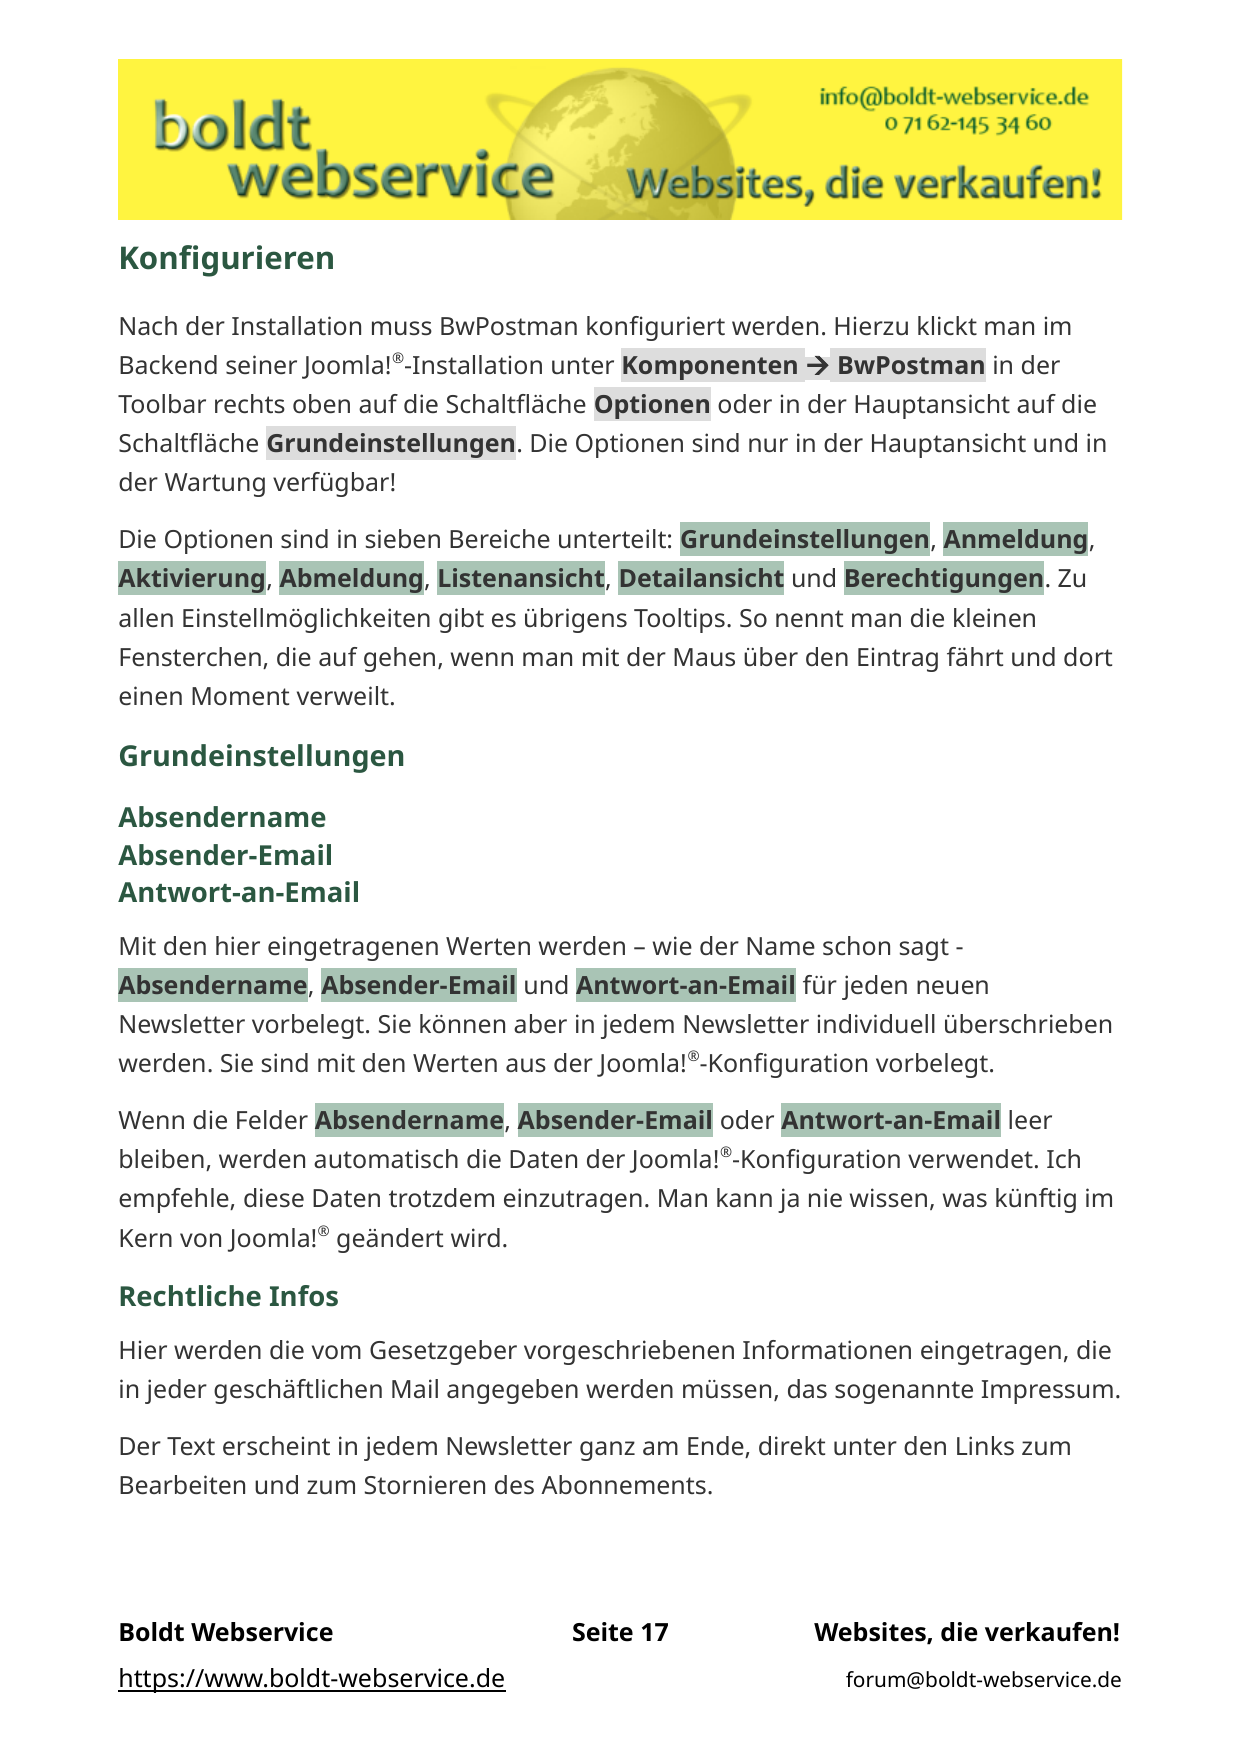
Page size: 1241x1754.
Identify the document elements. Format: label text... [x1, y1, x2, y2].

text Mit den hier eingetragenen Werten werden – wie der Name schon sagt - Absendername, Absender-Email und Antwort-an-Email für jeden neuen Newsletter vorbelegt. Sie können aber in jedem Newsletter individuell überschrieben werden. Sie sind mit den Werten aus der Joomla!®-Konfiguration vorbelegt. [118, 928, 1122, 1080]
text Nach der Installation muss BwPostman konfiguriert werden. Hierzu klickt man im Backend seiner Joomla!®-Installation unter Komponenten  BwPostman in der Toolbar rechts oben auf die Schaltfläche Optionen oder in der Hauptansicht auf die Schaltfläche Grundeinstellungen. Die Optionen sind nur in der Hauptansicht und in der Wartung verfügbar! [118, 308, 1122, 499]
text Hier werden die vom Gesetzgeber vorgeschriebenen Informationen eingetragen, die in jeder geschäftlichen Mail angegeben werden müssen, das sogenannte Impressum. [118, 1332, 1122, 1406]
subtitle Absendername Absender-Email Antwort-an-Email [118, 798, 1122, 911]
picture [118, 59, 1123, 220]
subtitle Konfigurieren [118, 236, 1122, 279]
text Wenn die Felder Absendername, Absender-Email oder Antwort-an-Email leer bleiben, werden automatisch die Daten der Joomla!®-Konfiguration verwendet. Ich empfehle, diese Daten trotzdem einzutragen. Man kann ja nie wissen, was künftig im Kern von Joomla!® geändert wird. [118, 1103, 1122, 1254]
text Die Optionen sind in sieben Bereiche unterteilt: Grundeinstellungen, Anmeldung, Aktivierung, Abmeldung, Listenansicht, Detailansicht und Berechtigungen. Zu allen Einstellmöglichkeiten gibt es übrigens Tooltips. So nennt man die kleinen Fensterchen, die auf gehen, wenn man mit der Maus über den Eintrag fährt und dort einen Moment verweilt. [118, 522, 1122, 713]
subtitle Grundeinstellungen [118, 735, 1122, 774]
text Der Text erscheint in jedem Newsletter ganz am Ende, direkt unter den Links zum Bearbeiten und zum Stornieren des Abonnements. [118, 1428, 1122, 1502]
subtitle Rechtliche Infos [118, 1277, 1122, 1315]
